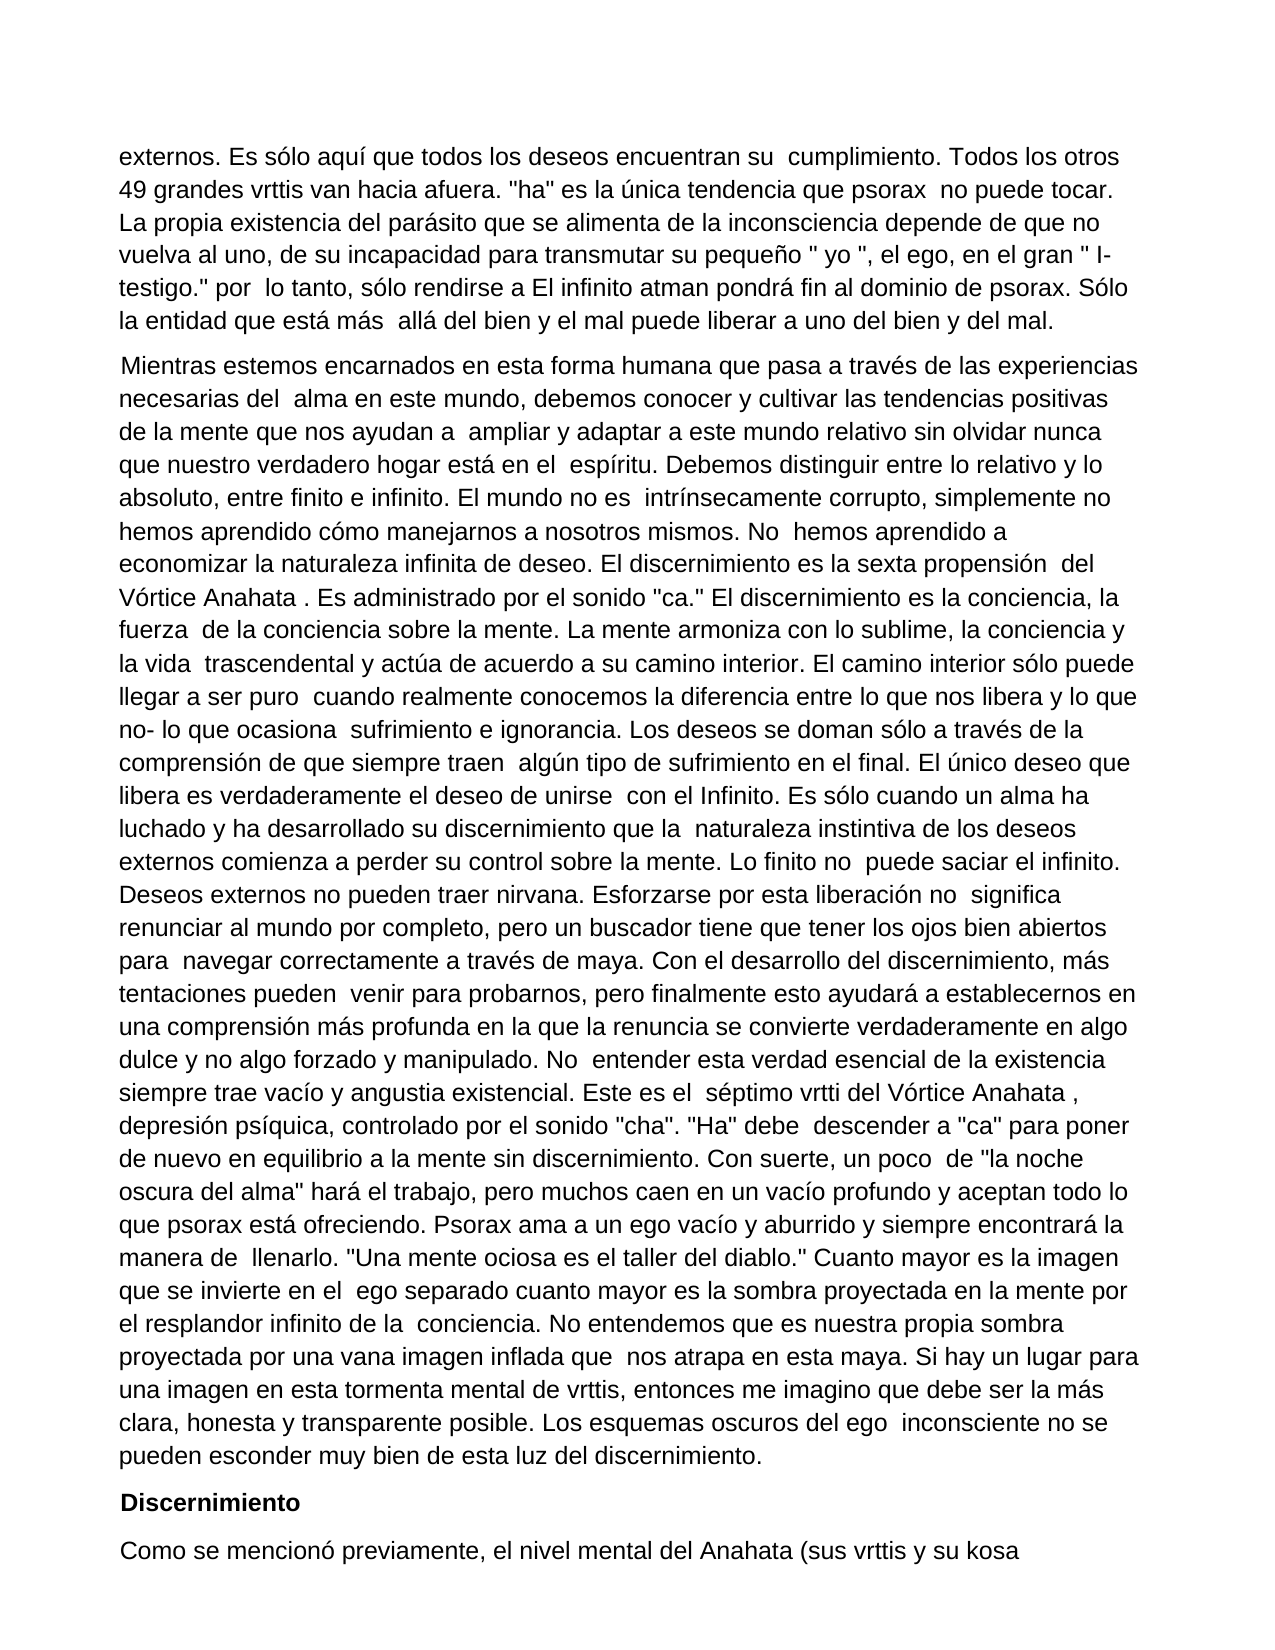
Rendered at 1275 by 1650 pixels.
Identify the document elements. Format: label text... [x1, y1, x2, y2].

text Como se mencionó previamente, el nivel mental del Anahata (sus vrttis y su kosa [119, 1536, 1137, 1565]
text Discernimiento [120, 1488, 1150, 1517]
text Mientras estemos encarnados en esta forma humana que pasa a través de las experiencias necesarias del alma en este mundo, debemos conocer y cultivar las tendencias positivas de la mente que nos ayudan a ampliar y adaptar a este mundo relativo sin olvidar nunca que nuestro verdadero hogar está en el espíritu. Debemos distinguir entre lo relativo y lo absoluto, entre finito e infinito. El mundo no es intrínsecamente corrupto, simplemente no hemos aprendido cómo manejarnos a nosotros mismos. No hemos aprendido a economizar la naturaleza infinita de deseo. El discernimiento es la sexta propensión del Vórtice Anahata . Es administrado por el sonido "ca." El discernimiento es la conciencia, la fuerza de la conciencia sobre la mente. La mente armoniza con lo sublime, la conciencia y la vida trascendental y actúa de acuerdo a su camino interior. El camino interior sólo puede llegar a ser puro cuando realmente conocemos la diferencia entre lo que nos libera y lo que no- lo que ocasiona sufrimiento e ignorancia. Los deseos se doman sólo a través de la comprensión de que siempre traen algún tipo de sufrimiento en el final. El único deseo que libera es verdaderamente el deseo de unirse con el Infinito. Es sólo cuando un alma ha luchado y ha desarrollado su discernimiento que la naturaleza instintiva de los deseos externos comienza a perder su control sobre la mente. Lo finito no puede saciar el infinito. Deseos externos no pueden traer nirvana. Esforzarse por esta liberación no significa renunciar al mundo por completo, pero un buscador tiene que tener los ojos bien abiertos para navegar correctamente a través de maya. Con el desarrollo del discernimiento, más tentaciones pueden venir para probarnos, pero finalmente esto ayudará a establecernos en una comprensión más profunda en la que la renuncia se convierte verdaderamente en algo dulce y no algo forzado y manipulado. No entender esta verdad esencial de la existencia siempre trae vacío y angustia existencial. Este es el séptimo vrtti del Vórtice Anahata , depresión psíquica, controlado por el sonido "cha". "Ha" debe descender a "ca" para poner de nuevo en equilibrio a la mente sin discernimiento. Con suerte, un poco de "la noche oscura del alma" hará el trabajo, pero muchos caen en un vacío profundo y aceptan todo lo que psorax está ofreciendo. Psorax ama a un ego vacío y aburrido y siempre encontrará la manera de llenarlo. "Una mente ociosa es el taller del diablo." Cuanto mayor es la imagen que se invierte en el ego separado cuanto mayor es la sombra proyectada en la mente por el resplandor infinito de la conciencia. No entendemos que es nuestra propia sombra proyectada por una vana imagen inflada que nos atrapa en esta maya. Si hay un lugar para una imagen en esta tormenta mental de vrttis, entonces me imagino que debe ser la más clara, honesta y transparente posible. Los esquemas oscuros del ego inconsciente no se pueden esconder muy bien de esta luz del discernimiento. [118, 351, 1144, 1470]
text externos. Es sólo aquí que todos los deseos encuentran su cumplimiento. Todos los otros 49 grandes vrttis van hacia afuera. "ha" es la única tendencia que psorax no puede tocar. La propia existencia del parásito que se alimenta de la inconsciencia depende de que no vuelva al uno, de su incapacidad para transmutar su pequeño " yo ", el ego, en el gran " I-testigo." por lo tanto, sólo rendirse a El infinito atman pondrá fin al dominio de psorax. Sólo la entidad que está más allá del bien y el mal puede liberar a uno del bien y del mal. [119, 142, 1137, 334]
